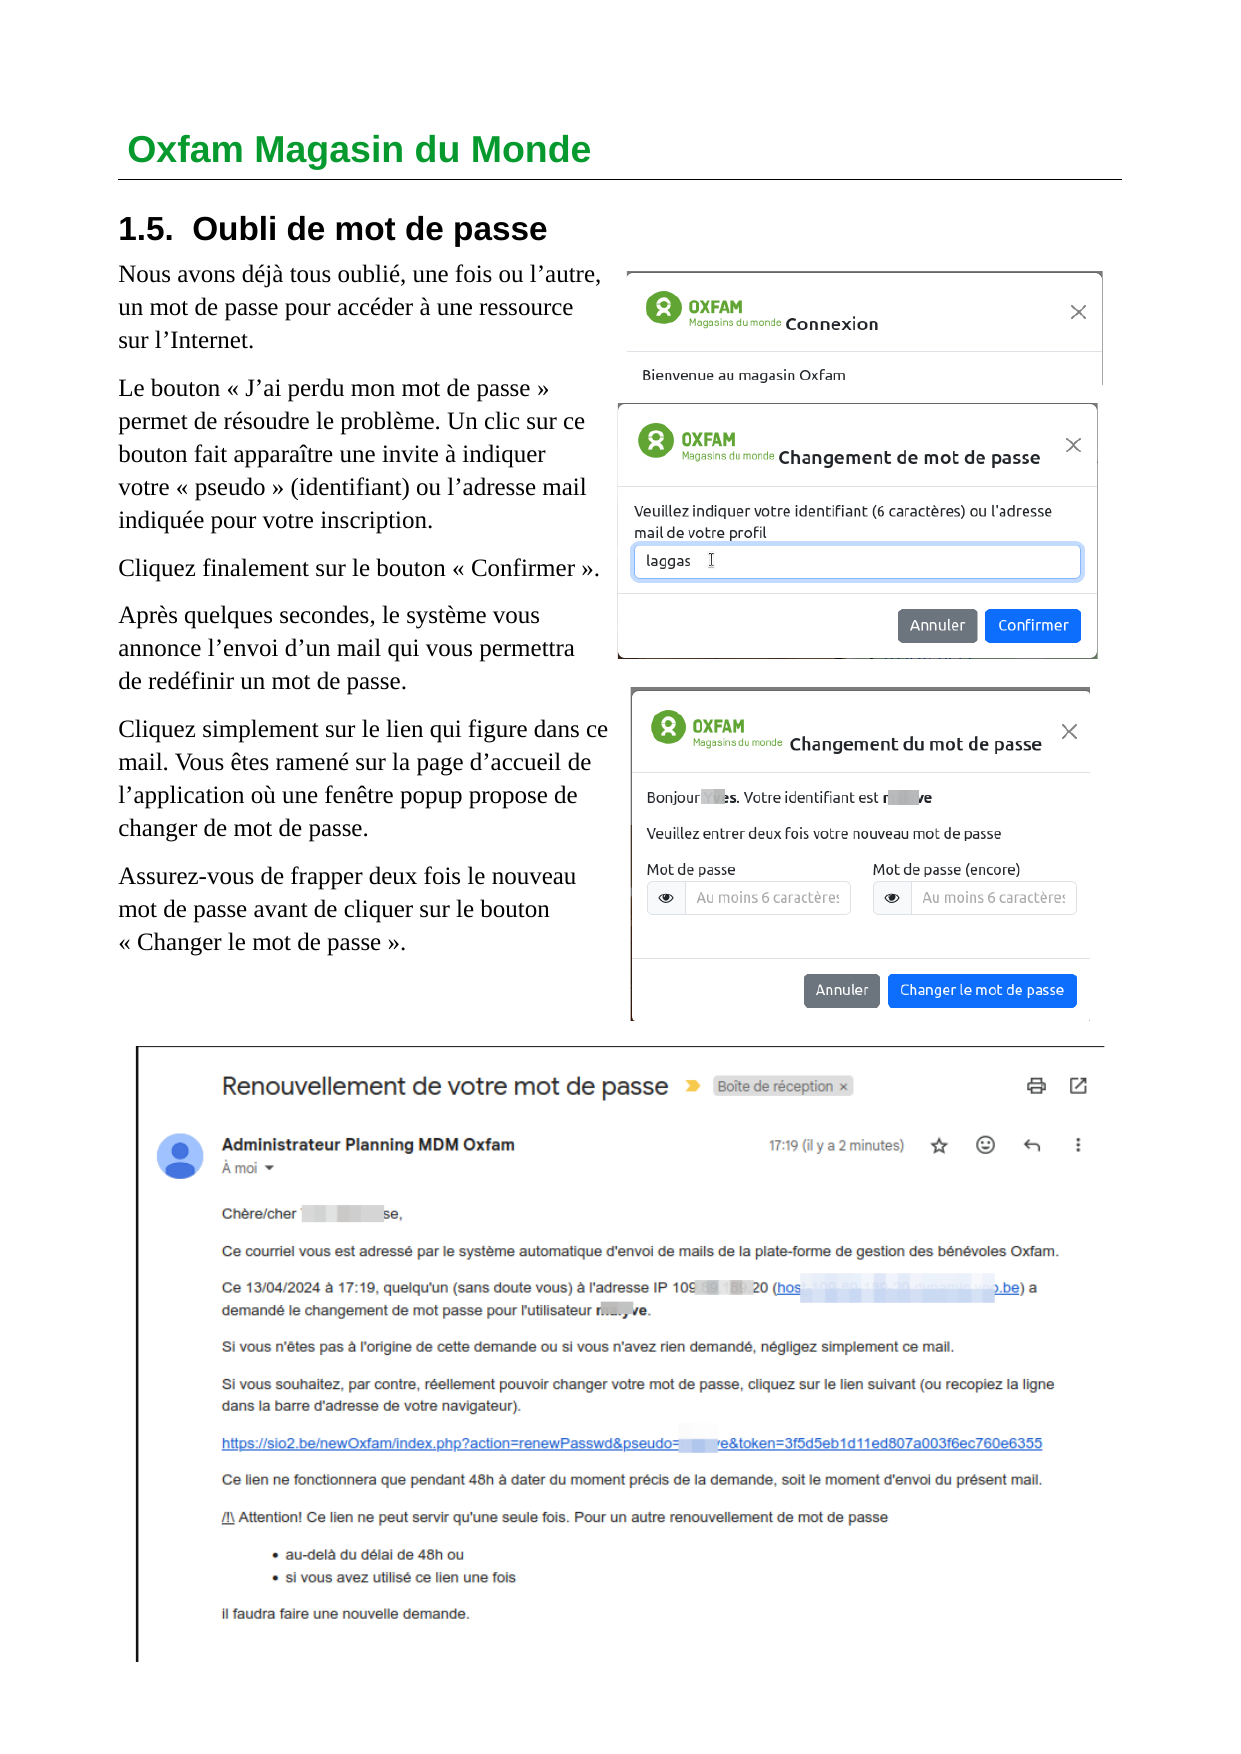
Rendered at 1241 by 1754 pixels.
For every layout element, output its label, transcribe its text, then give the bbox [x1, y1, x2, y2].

picture [630, 687, 1090, 1021]
text Cliquez simplement sur le lien qui figure dans ce mail. Vous êtes ramené sur la page d’accueil de l’application où une fenêtre popup propose de changer de mot de passe. [118, 714, 613, 842]
text Cliquez simplement sur le lien qui figure dans ce mail. Vous êtes ramené sur la page d’accueil de l’application où une fenêtre popup propose de changer de mot de passe. [118, 1029, 1122, 1679]
text Cliquez finalement sur le bouton « Confirmer ». [118, 553, 600, 582]
picture [617, 403, 1098, 659]
text Après quelques secondes, le système vous annonce l’envoi d’un mail qui vous permettra de redéfinir un mot de passe. [118, 600, 1122, 1038]
text Assurez-vous de frapper deux fois le nouveau mot de passe avant de cliquer sur le bouton « Changer le mot de passe ». [118, 861, 613, 956]
picture [626, 271, 1103, 385]
text Nous avons déjà tous oublié, une fois ou l’autre, un mot de passe pour accéder à une ressource sur l’Internet. [118, 259, 609, 354]
subtitle [609, 253, 1121, 481]
picture [135, 1046, 1105, 1662]
subtitle Oubli de mot de passe [118, 208, 1122, 247]
text Le bouton « J’ai perdu mon mot de passe » permet de résoudre le problème. Un clic sur ce bouton fait apparaître une invite à indiquer votre « pseudo » (identifiant) ou l’adresse mail indiquée pour votre inscription. [118, 373, 1122, 677]
